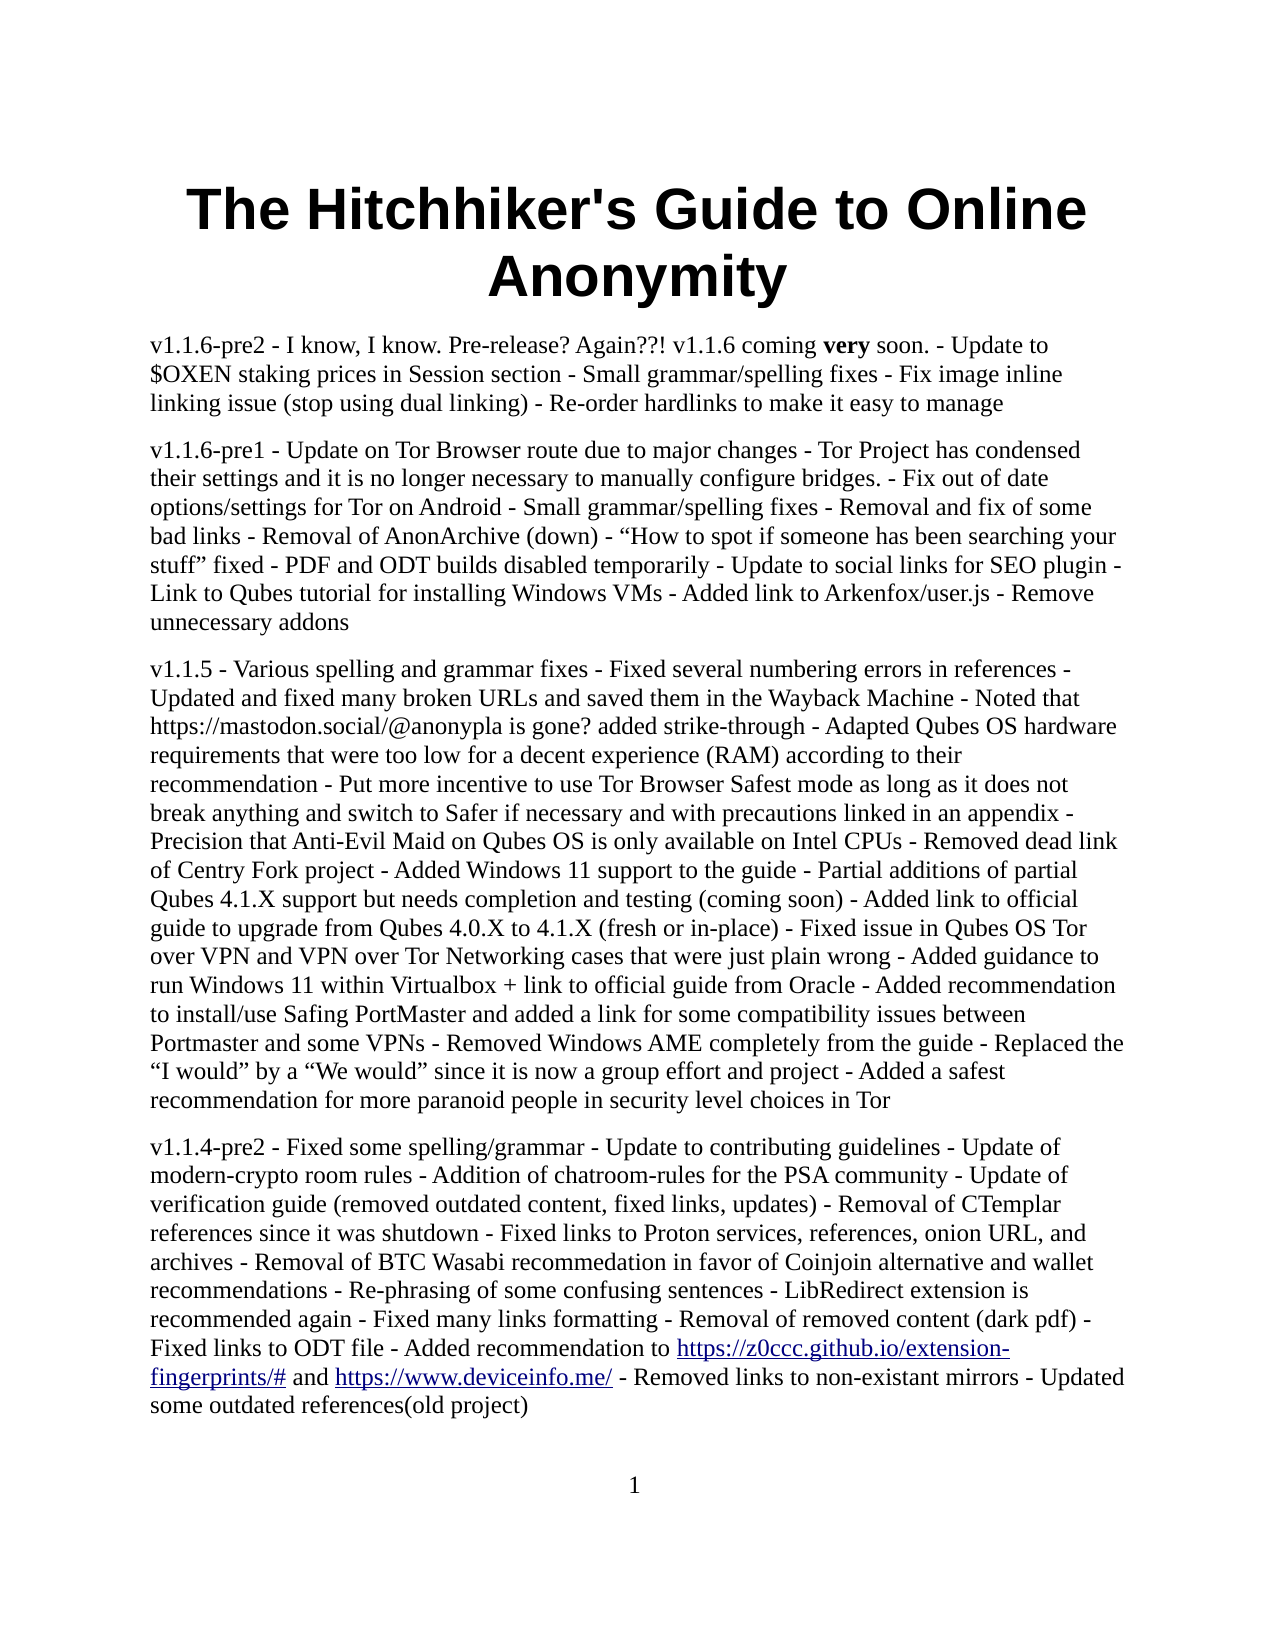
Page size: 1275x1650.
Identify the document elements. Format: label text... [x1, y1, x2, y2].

text v1.1.6-pre1 - Update on Tor Browser route due to major changes - Tor Project has condensed their settings and it is no longer necessary to manually configure bridges. - Fix out of date options/settings for Tor on Android - Small grammar/spelling fixes - Removal and fix of some bad links - Removal of AnonArchive (down) - “How to spot if someone has been searching your stuff” fixed - PDF and ODT builds disabled temporarily - Update to social links for SEO plugin - Link to Qubes tutorial for installing Windows VMs - Added link to Arkenfox/user.js - Remove unnecessary addons [150, 435, 1125, 636]
text v1.1.5 - Various spelling and grammar fixes - Fixed several numbering errors in references - Updated and fixed many broken URLs and saved them in the Wayback Machine - Noted that https://mastodon.social/@anonypla is gone? added strike-through - Adapted Qubes OS hardware requirements that were too low for a decent experience (RAM) according to their recommendation - Put more incentive to use Tor Browser Safest mode as long as it does not break anything and switch to Safer if necessary and with precautions linked in an appendix - Precision that Anti-Evil Maid on Qubes OS is only available on Intel CPUs - Removed dead link of Centry Fork project - Added Windows 11 support to the guide - Partial additions of partial Qubes 4.1.X support but needs completion and testing (coming soon) - Added link to official guide to upgrade from Qubes 4.0.X to 4.1.X (fresh or in-place) - Fixed issue in Qubes OS Tor over VPN and VPN over Tor Networking cases that were just plain wrong - Added guidance to run Windows 11 within Virtualbox + link to official guide from Oracle - Added recommendation to install/use Safing PortMaster and added a link for some compatibility issues between Portmaster and some VPNs - Removed Windows AME completely from the guide - Replaced the “I would” by a “We would” since it is now a group effort and project - Added a safest recommendation for more paranoid people in security level choices in Tor [150, 654, 1125, 1114]
title The Hitchhiker's Guide to Online Anonymity [150, 175, 1125, 309]
text v1.1.4-pre2 - Fixed some spelling/grammar - Update to contributing guidelines - Update of modern-crypto room rules - Addition of chatroom-rules for the PSA community - Update of verification guide (removed outdated content, fixed links, updates) - Removal of CTemplar references since it was shutdown - Fixed links to Proton services, references, onion URL, and archives - Removal of BTC Wasabi recommedation in favor of Coinjoin alternative and wallet recommendations - Re-phrasing of some confusing sentences - LibRedirect extension is recommended again - Fixed many links formatting - Removal of removed content (dark pdf) - Fixed links to ODT file - Added recommendation to https://z0ccc.github.io/extension-fingerprints/# and https://www.deviceinfo.me/ - Removed links to non-existant mirrors - Updated some outdated references(old project) [150, 1132, 1125, 1419]
text v1.1.6-pre2 - I know, I know. Pre-release? Again??! v1.1.6 coming very soon. - Update to $OXEN staking prices in Session section - Small grammar/spelling fixes - Fix image inline linking issue (stop using dual linking) - Re-order hardlinks to make it easy to manage [150, 331, 1125, 417]
